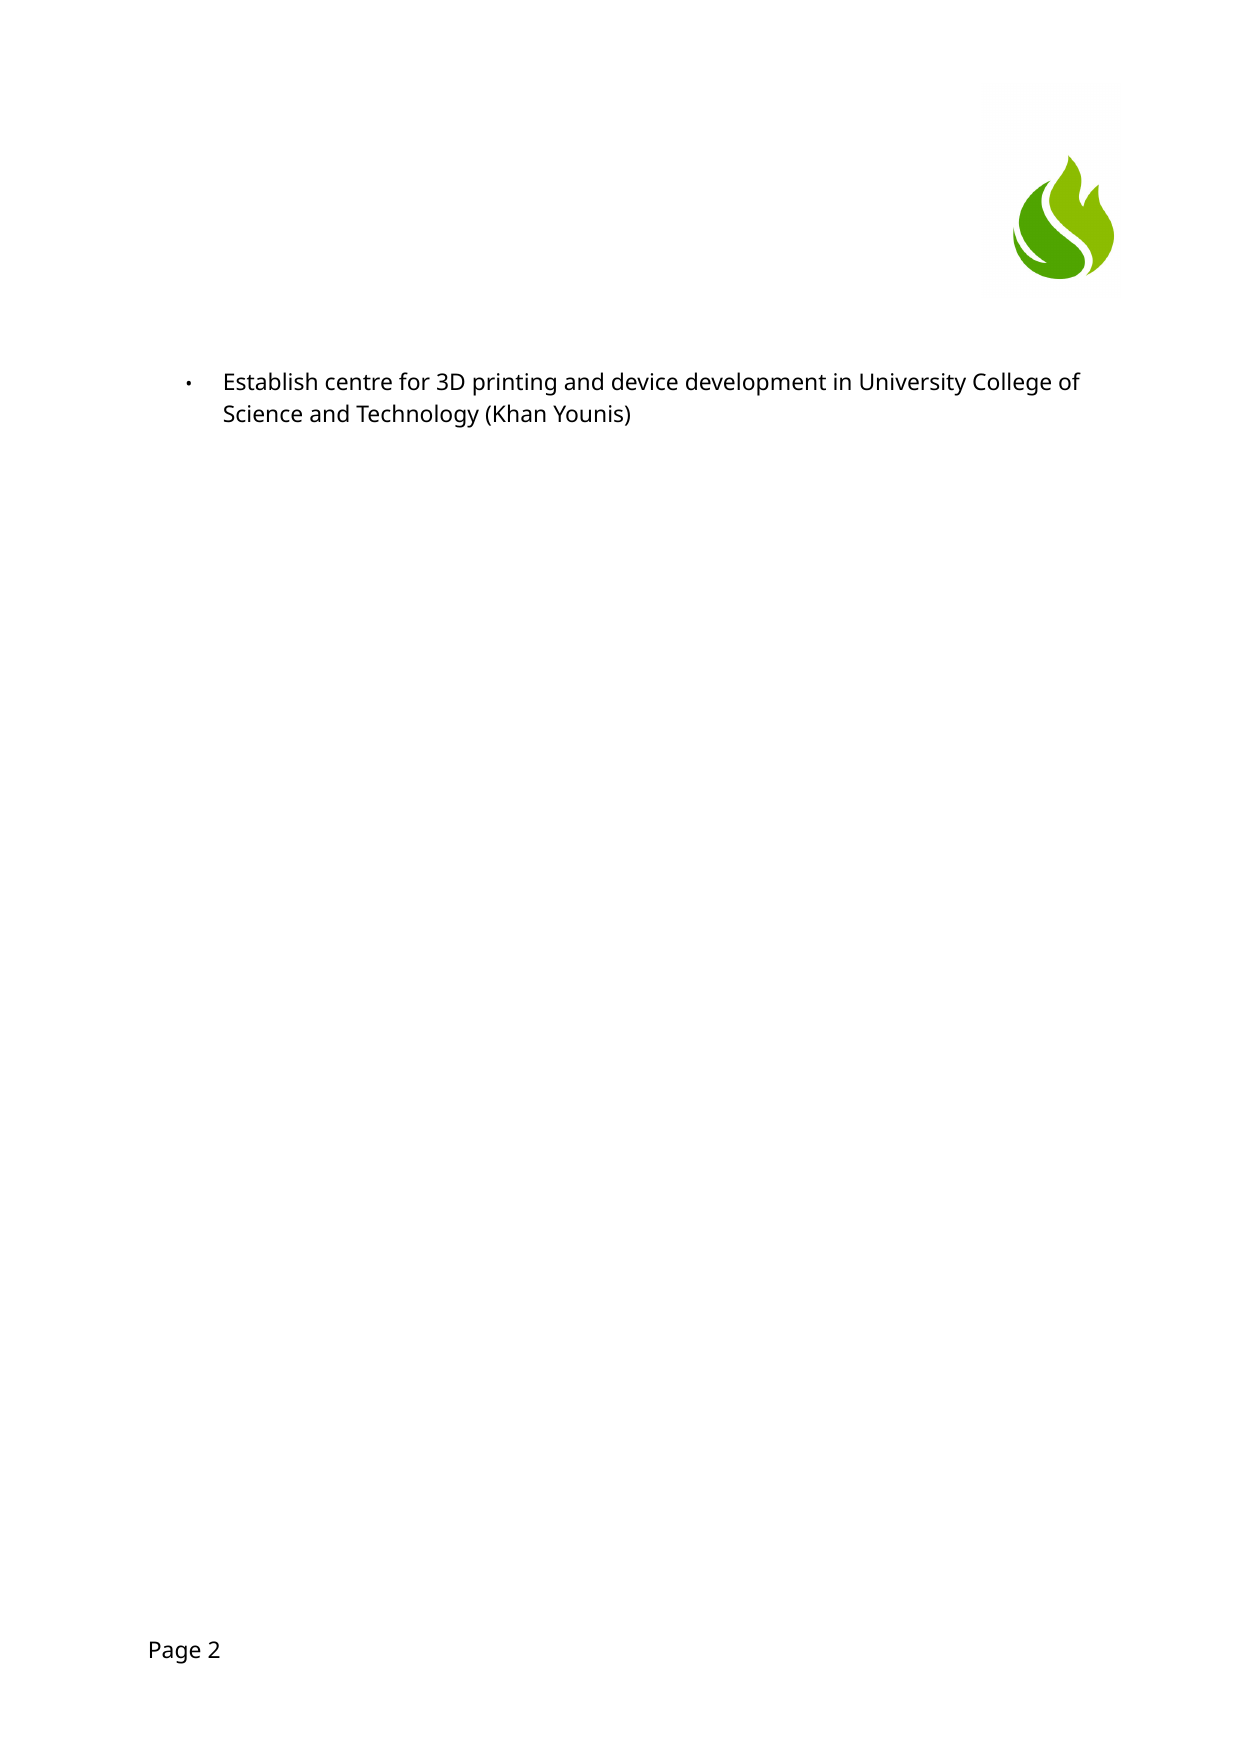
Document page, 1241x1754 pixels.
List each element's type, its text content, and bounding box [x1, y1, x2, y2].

picture [981, 83, 1026, 298]
list Establish centre for 3D printing and device development in University College of Science and Technology (Khan Younis) [185, 366, 1122, 429]
